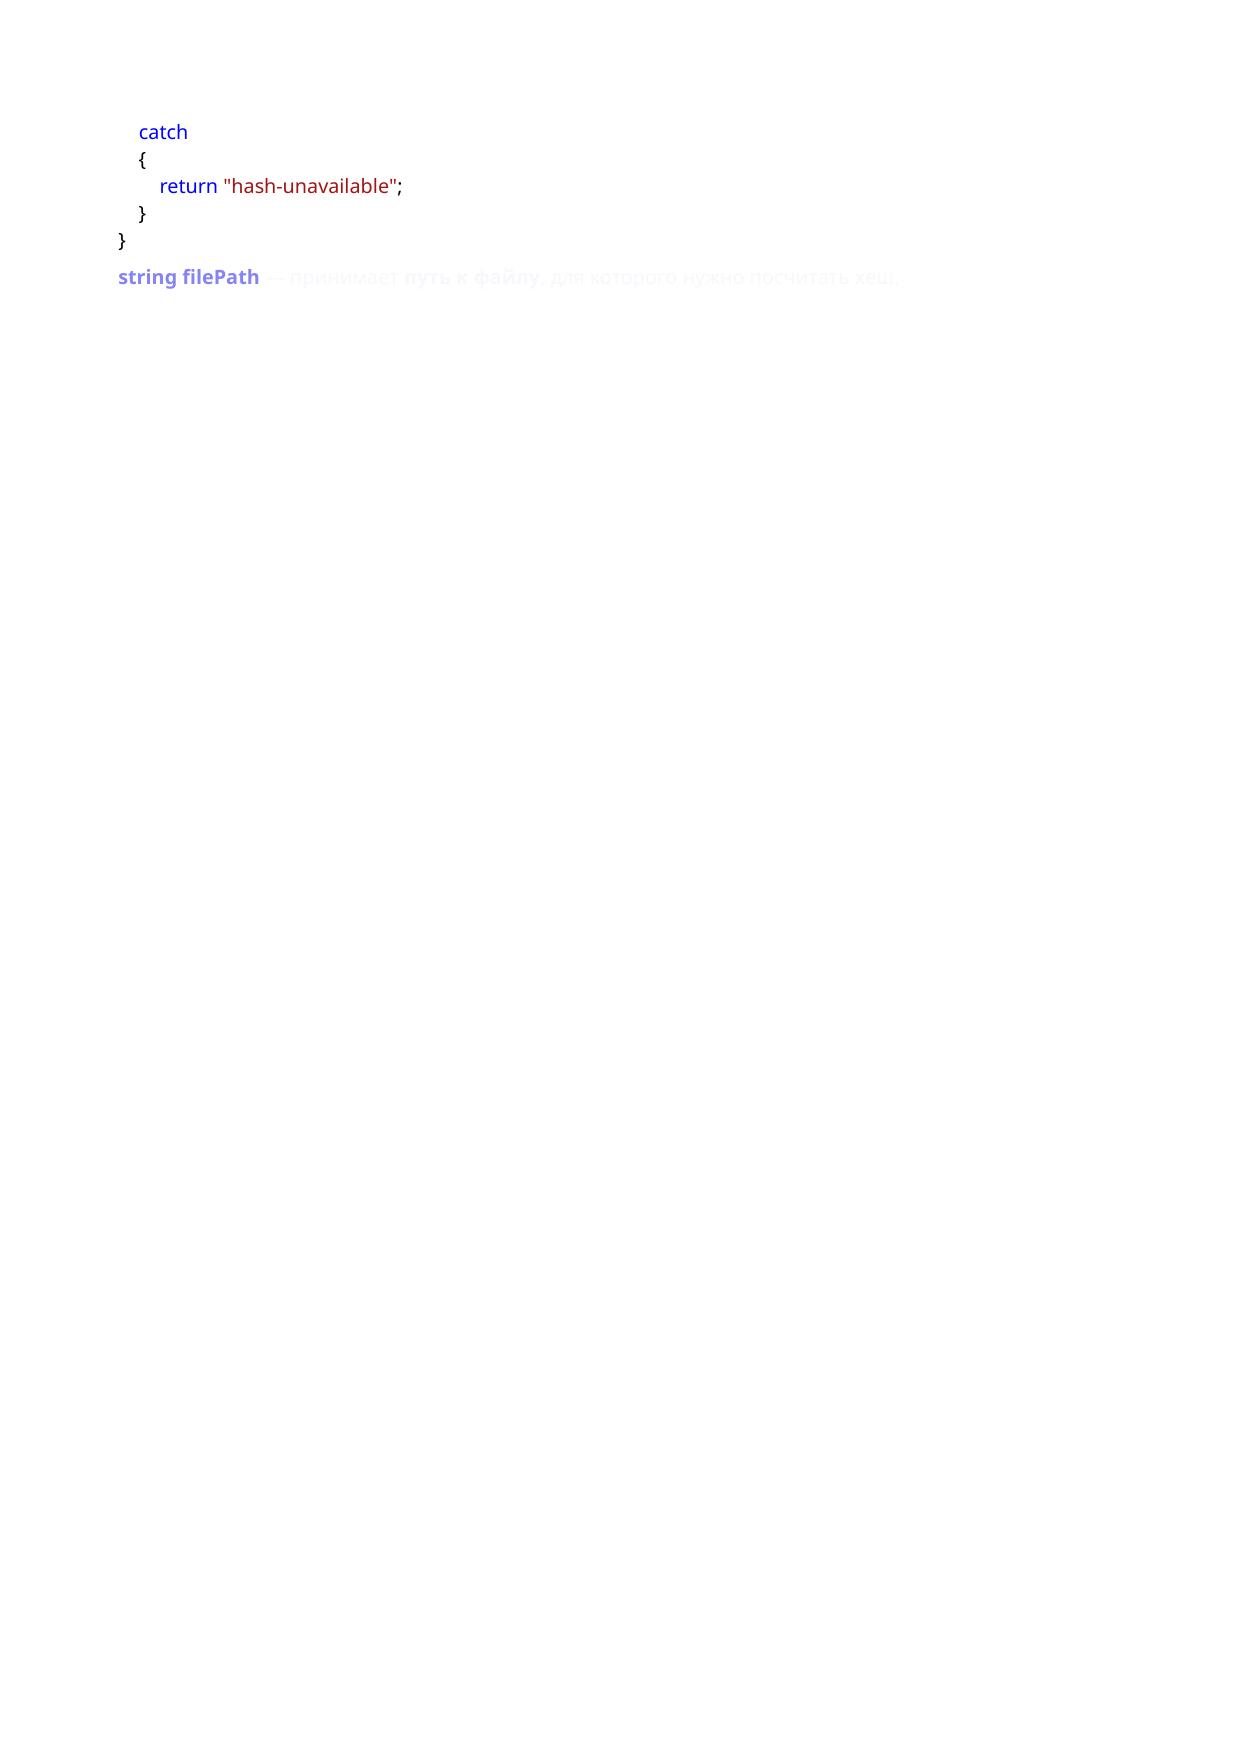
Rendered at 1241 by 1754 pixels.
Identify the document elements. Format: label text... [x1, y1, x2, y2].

text } [118, 199, 1122, 226]
text return "hash-unavailable"; [118, 172, 1122, 199]
text { [118, 145, 1122, 172]
text } [118, 226, 1122, 253]
text string filePath — принимает путь к файлу, для которого нужно посчитать хеш. [118, 263, 1122, 290]
text catch [118, 118, 1122, 145]
